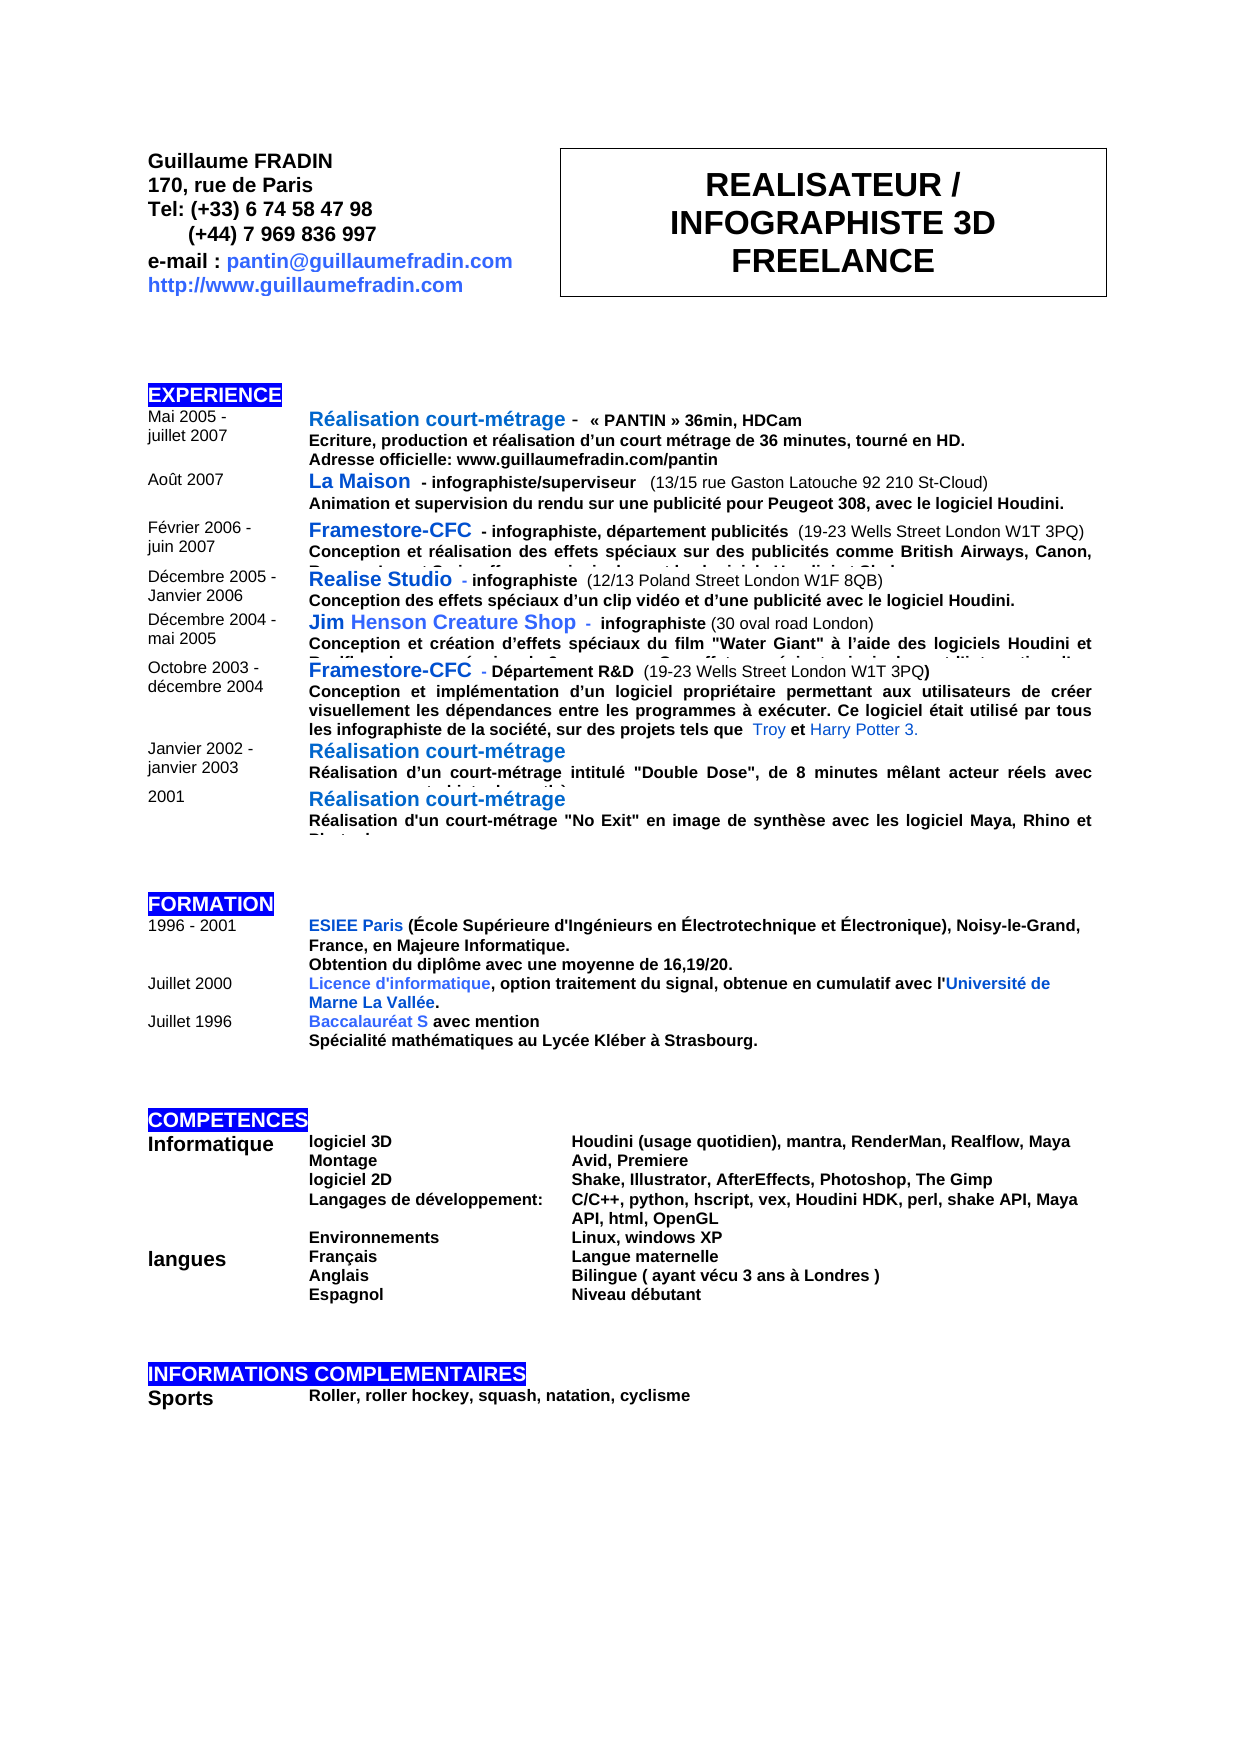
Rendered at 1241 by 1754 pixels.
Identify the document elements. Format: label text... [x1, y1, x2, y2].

table_cell Ecriture, production et réalisation d’un court métrage de 36 minutes, tourné en HD. Adresse officielle: www.guillaumefradin.com/pantin [298, 431, 1104, 469]
table_cell Conception et implémentation d’un logiciel propriétaire permettant aux utilisateurs de créer visuellement les dépendances entre les programmes à exécuter. Ce logiciel était utilisé par tous les infographiste de la société, sur des projets tels que Troy et Harry Potter 3. [298, 681, 1104, 739]
table_header Framestore-CFC - Département R&D (19-23 Wells Street London W1T 3PQ) [298, 658, 1104, 681]
table_cell Réalisation d’un court-métrage intitulé "Double Dose", de 8 minutes mêlant acteur réels avec personnages et objets de synthèse. [298, 763, 1104, 787]
table_header La Maison - infographiste/superviseur (13/15 rue Gaston Latouche 92 210 St-Cloud) [298, 469, 1104, 494]
table_cell Tel: (+33) 6 74 58 47 98 [136, 196, 560, 219]
table_header FORMATION [136, 892, 1104, 916]
table_cell Août 2007 [136, 469, 297, 518]
table_cell logiciel 2D [298, 1170, 560, 1189]
table_cell Conception et création d’effets spéciaux du film "Water Giant" à l’aide des logiciels Houdini et Realflow dans une équipe de 9 personnes. Ces effets recréaient principalement l’interaction d’un monstre marin avec l’eau l’environnant. [298, 634, 1104, 657]
table_cell Linux, windows XP [560, 1228, 1104, 1247]
table_cell Langages de développement: [298, 1189, 560, 1228]
table_cell Bilingue ( ayant vécu 3 ans à Londres ) [560, 1266, 1104, 1285]
table_cell Roller, roller hockey, squash, natation, cyclisme [298, 1386, 1104, 1410]
table_cell Octobre 2003 - décembre 2004 [136, 658, 297, 739]
table_cell 2001 [136, 787, 297, 835]
table_header Framestore-CFC - infographiste, département publicités (19-23 Wells Street London W1T 3PQ) [298, 518, 1104, 542]
table_header Réalisation court-métrage [298, 739, 1104, 763]
table_header Langue maternelle [560, 1247, 1104, 1266]
table_header Français [298, 1247, 560, 1266]
table_cell Espagnol [298, 1285, 560, 1304]
table_cell Shake, Illustrator, AfterEffects, Photoshop, The Gimp [560, 1170, 1104, 1189]
table_header logiciel 3D [298, 1132, 560, 1151]
table_cell Montage [298, 1151, 560, 1170]
table_cell Février 2006 - juin 2007 [136, 518, 297, 566]
table_header Réalisation court-métrage - « PANTIN » 36min, HDCam [298, 407, 1104, 431]
table_cell Conception des effets spéciaux d’un clip vidéo et d’une publicité avec le logiciel Houdini. [298, 590, 1104, 609]
table_cell Décembre 2004 - mai 2005 [136, 610, 297, 657]
table_header INFORMATIONS COMPLEMENTAIRES [136, 1362, 1104, 1386]
table_header REALISATEUR / INFOGRAPHISTE 3D FREELANCE [561, 149, 1106, 296]
table_cell langues [136, 1247, 297, 1304]
table_cell Environnements [298, 1228, 560, 1247]
table_cell (+44) 7 969 836 997 [136, 220, 560, 248]
table_header EXPERIENCE [136, 383, 1104, 407]
table_cell Animation et supervision du rendu sur une publicité pour Peugeot 308, avec le logiciel Houdini. [298, 494, 1104, 518]
table_cell Juillet 2000 [136, 974, 297, 1012]
table_cell Licence d'informatique, option traitement du signal, obtenue en cumulatif avec l'Université de Marne La Vallée. [298, 974, 1104, 1012]
table_cell Juillet 1996 [136, 1012, 297, 1050]
table_cell Niveau débutant [560, 1285, 1104, 1304]
table_cell Avid, Premiere [560, 1151, 1104, 1170]
table_cell Décembre 2005 - Janvier 2006 [136, 566, 297, 609]
table_cell Informatique [136, 1132, 297, 1247]
table_header Realise Studio - infographiste (12/13 Poland Street London W1F 8QB) [298, 566, 1104, 590]
table_cell Réalisation d'un court-métrage "No Exit" en image de synthèse avec les logiciel Maya, Rhino et Photoshop. [298, 811, 1104, 835]
table_header COMPETENCES [136, 1108, 1104, 1132]
table_cell Anglais [298, 1266, 560, 1285]
table_cell Sports [136, 1386, 297, 1410]
table_cell Conception et réalisation des effets spéciaux sur des publicités comme British Airways, Canon, Rexona, Lux et Smirnoff, avec principalement les logiciels Houdini et Shake. [298, 542, 1104, 566]
table_cell Janvier 2002 - janvier 2003 [136, 739, 297, 787]
table_header Jim Henson Creature Shop - infographiste (30 oval road London) [298, 610, 1104, 633]
table_cell Baccalauréat S avec mention Spécialité mathématiques au Lycée Kléber à Strasbourg. [298, 1012, 1104, 1050]
table_cell http://www.guillaumefradin.com [136, 272, 560, 296]
table_cell ESIEE Paris (École Supérieure d'Ingénieurs en Électrotechnique et Électronique), Noisy-le-Grand, France, en Majeure Informatique. Obtention du diplôme avec une moyenne de 16,19/20. [298, 916, 1104, 974]
table_cell e-mail : pantin@guillaumefradin.com [136, 248, 560, 272]
table_header Guillaume FRADIN [136, 148, 560, 172]
table_header Houdini (usage quotidien), mantra, RenderMan, Realflow, Maya [560, 1132, 1104, 1151]
table_cell C/C++, python, hscript, vex, Houdini HDK, perl, shake API, Maya API, html, OpenGL [560, 1189, 1104, 1228]
table_cell 170, rue de Paris 92100 Boulogne Bilancourt France [136, 172, 560, 196]
table_header Réalisation court-métrage [298, 787, 1104, 811]
table_cell Mai 2005 - juillet 2007 [136, 407, 297, 469]
table_cell 1996 - 2001 [136, 916, 297, 974]
